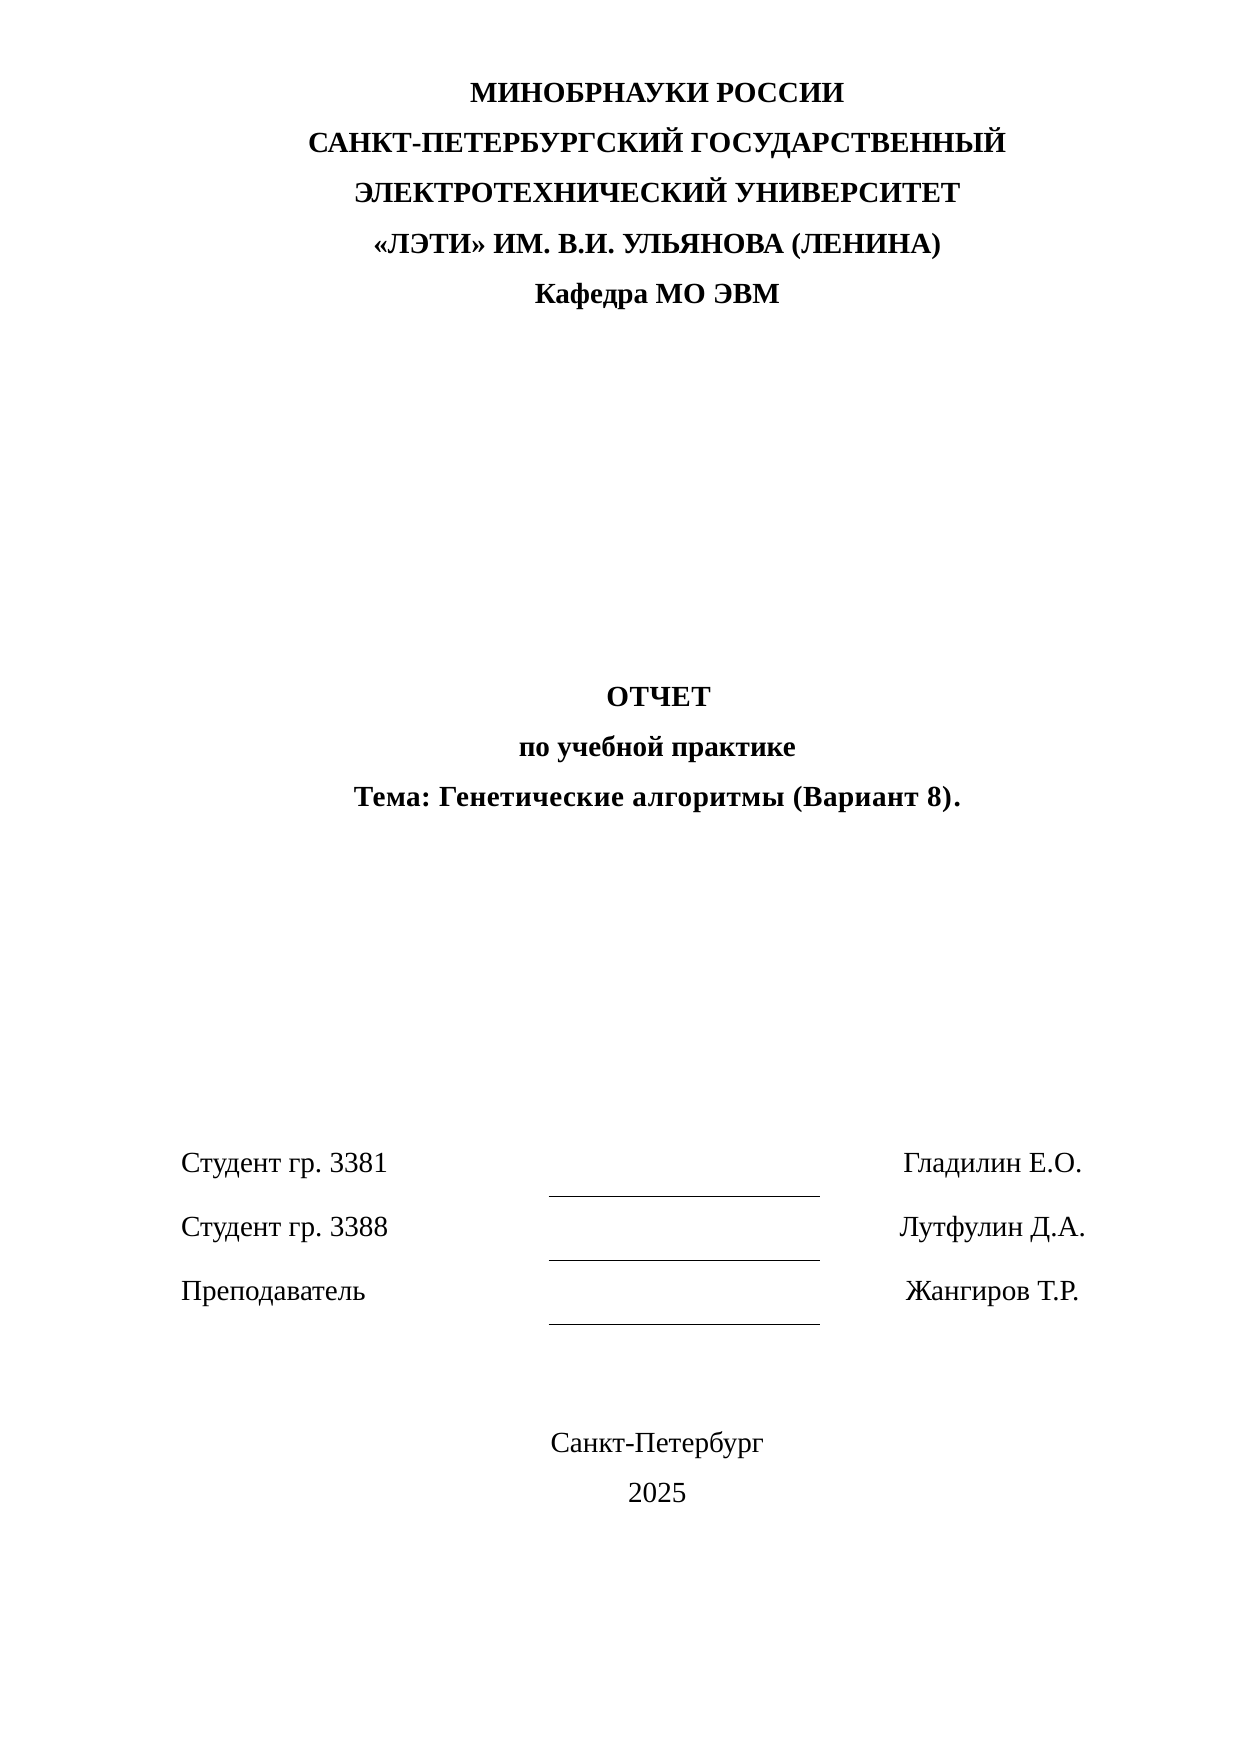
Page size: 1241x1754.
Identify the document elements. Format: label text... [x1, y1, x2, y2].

table_cell Студент гр. 3388 [96, 1196, 548, 1259]
text «ЛЭТИ» им. В.И. Ульянова (Ленина) [118, 226, 1122, 259]
text Тема: Генетические алгоритмы (Вариант 8). [118, 779, 1122, 813]
table_header Студент гр. 3381 [96, 1132, 548, 1196]
text электротехнический университет [118, 176, 1122, 209]
text МИНОБРНАУКИ РОССИИ [118, 75, 1122, 108]
table_cell Преподаватель [96, 1260, 548, 1323]
text Кафедра МО ЭВМ [118, 276, 1122, 310]
table_cell [549, 1261, 820, 1323]
text по учебной практике [118, 729, 1122, 763]
table_header [549, 1132, 820, 1196]
text отчет [118, 679, 1122, 712]
table_cell Лутфулин Д.А. [820, 1196, 1122, 1259]
table_cell Жангиров Т.Р. [820, 1260, 1122, 1323]
text Санкт-Петербургский государственный [118, 125, 1122, 159]
text 2025 [118, 1475, 1122, 1509]
table_cell [549, 1197, 820, 1259]
text Санкт-Петербург [118, 1425, 1122, 1459]
table_header Гладилин Е.О. [820, 1132, 1122, 1196]
